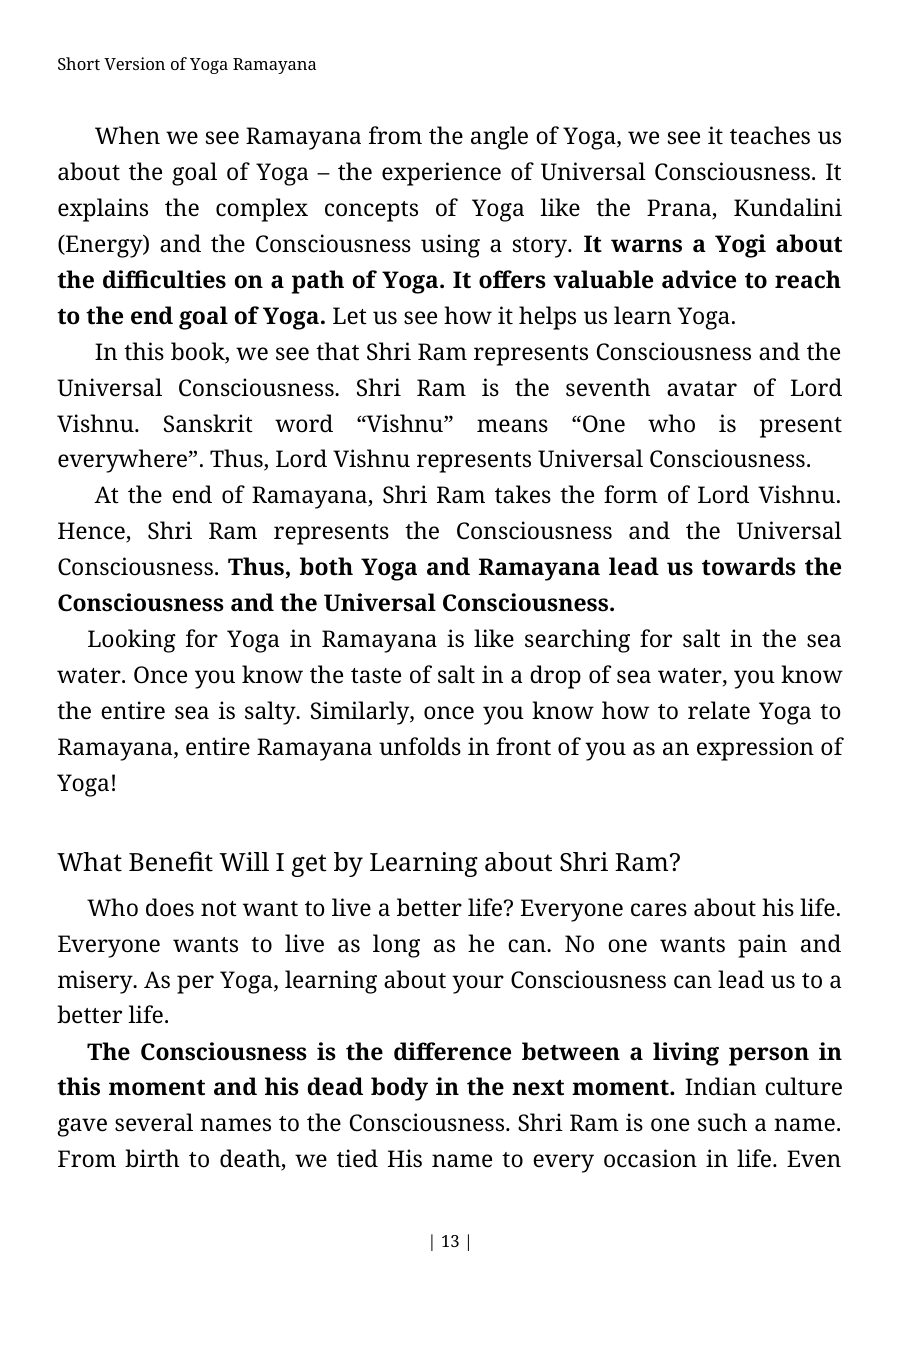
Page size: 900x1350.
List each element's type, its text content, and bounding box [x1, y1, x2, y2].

text At the end of Ramayana, Shri Ram takes the form of Lord Vishnu. Hence, Shri Ram represents the Consciousness and the Universal Consciousness. Thus, both Yoga and Ramayana lead us towards the Consciousness and the Universal Consciousness. [57, 479, 843, 618]
text Who does not want to live a better life? Everyone cares about his life. Everyone wants to live as long as he can. No one wants pain and misery. As per Yoga, learning about your Consciousness can lead us to a better life. [57, 892, 843, 1031]
text Looking for Yoga in Ramayana is like searching for salt in the sea water. Once you know the taste of salt in a drop of sea water, you know the entire sea is salty. Similarly, once you know how to relate Yoga to Ramayana, entire Ramayana unfolds in front of you as an expression of Yoga! [57, 623, 843, 798]
subtitle What Benefit Will I get by Learning about Shri Ram? [57, 844, 843, 878]
text When we see Ramayana from the angle of Yoga, we see it teaches us about the goal of Yoga – the experience of Universal Consciousness. It explains the complex concepts of Yoga like the Prana, Kundalini (Energy) and the Consciousness using a story. It warns a Yogi about the difficulties on a path of Yoga. It offers valuable advice to reach to the end goal of Yoga. Let us see how it helps us learn Yoga. [57, 120, 843, 331]
text In this book, we see that Shri Ram represents Consciousness and the Universal Consciousness. Shri Ram is the seventh avatar of Lord Vishnu. Sanskrit word “Vishnu” means “One who is present everywhere”. Thus, Lord Vishnu represents Universal Consciousness. [57, 336, 843, 475]
text The Consciousness is the difference between a living person in this moment and his dead body in the next moment. Indian culture gave several names to the Consciousness. Shri Ram is one such a name. From birth to death, we tied His name to every occasion in life. Even [57, 1035, 843, 1174]
